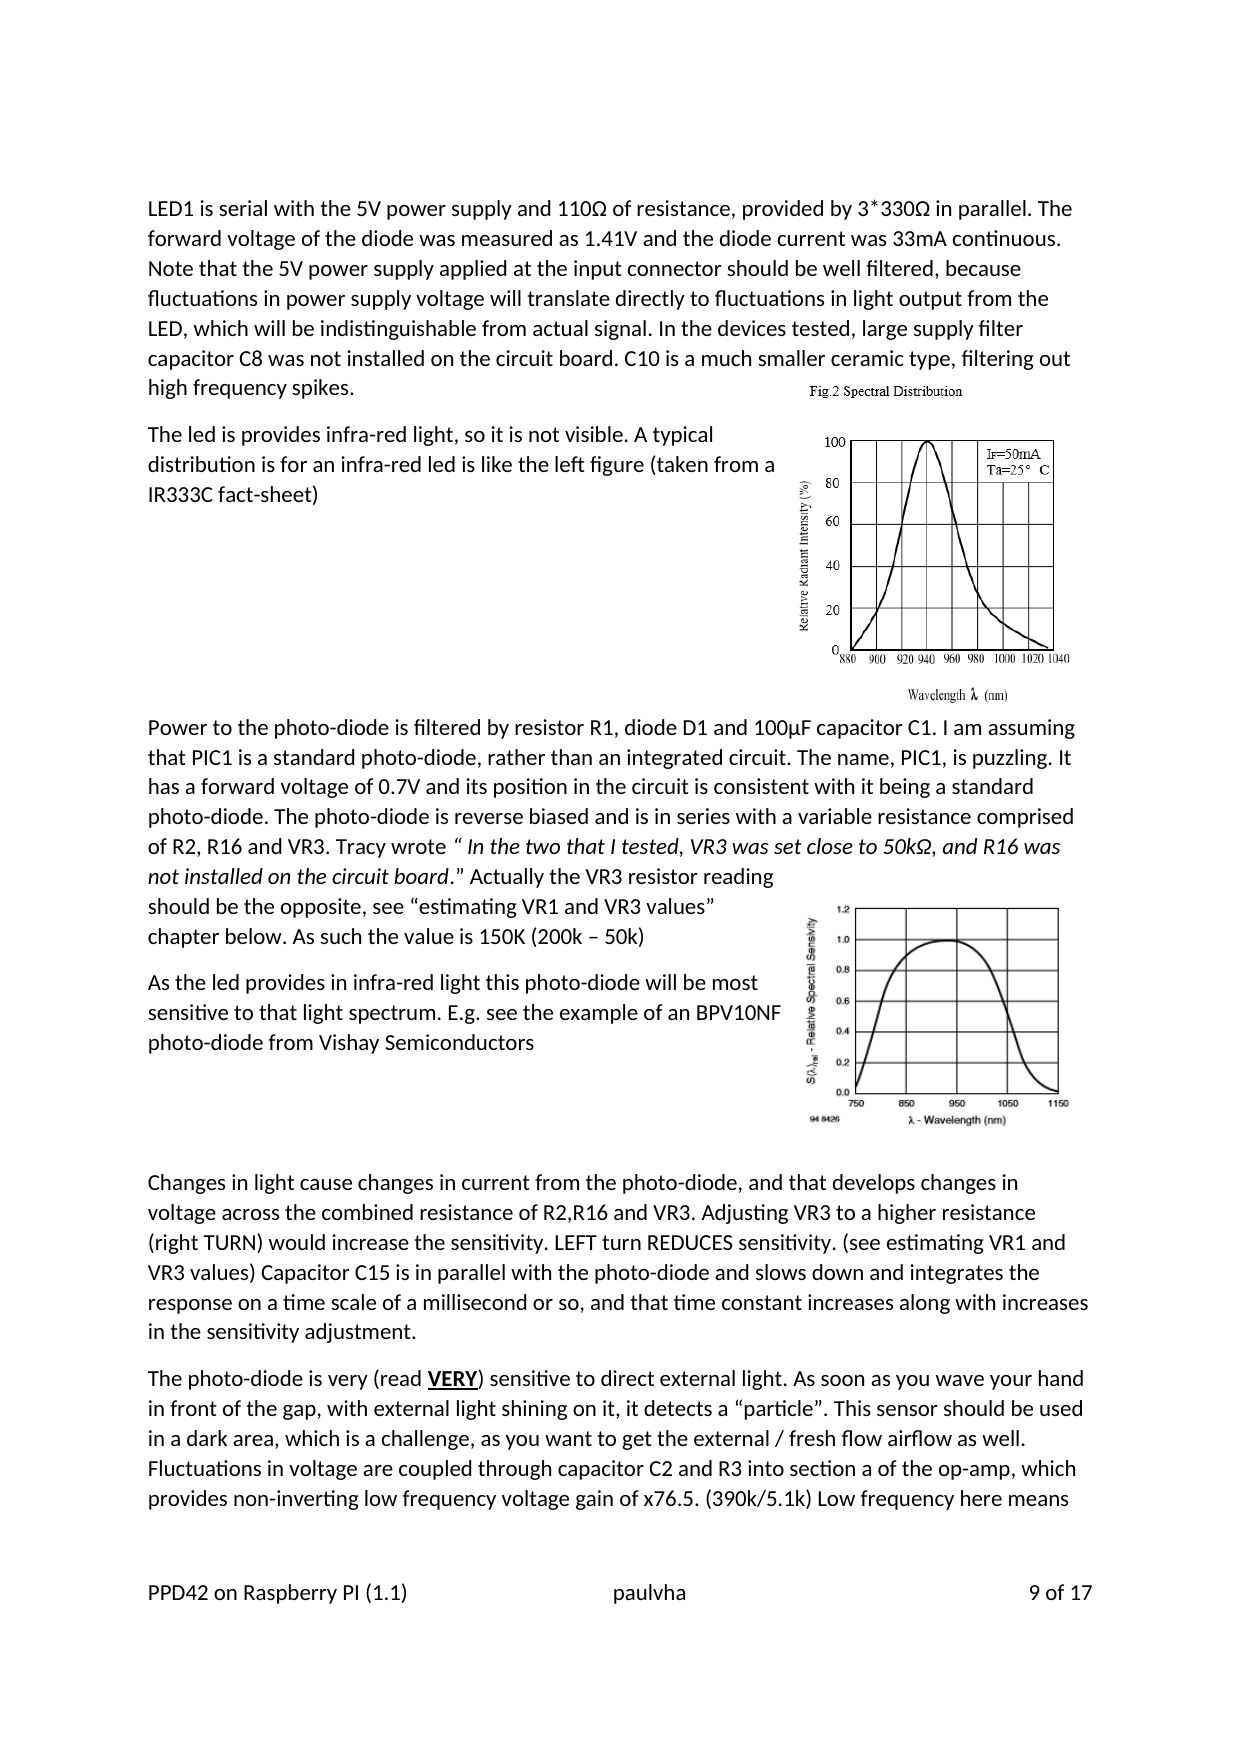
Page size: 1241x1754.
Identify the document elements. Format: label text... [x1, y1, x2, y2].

text The led is provides infra-red light, so it is not visible. A typical distribution is for an infra-red led is like the left figure (taken from a IR333C fact-sheet) [148, 420, 799, 508]
text Changes in light cause changes in current from the photo-diode, and that develops changes in voltage across the combined resistance of R2,R16 and VR3. Adjusting VR3 to a higher resistance (right TURN) would increase the sensitivity. LEFT turn REDUCES sensitivity. (see estimating VR1 and VR3 values) Capacitor C15 is in parallel with the photo-diode and slows down and integrates the response on a time scale of a millisecond or so, and that time constant increases along with increases in the sensitivity adjustment. [148, 1168, 1093, 1346]
text LED1 is serial with the 5V power supply and 110Ω of resistance, provided by 3*330Ω in parallel. The forward voltage of the diode was measured as 1.41V and the diode current was 33mA continuous. Note that the 5V power supply applied at the input connector should be well filtered, because fluctuations in power supply voltage will translate directly to fluctuations in light output from the LED, which will be indistinguishable from actual signal. In the devices tested, large supply filter capacitor C8 was not installed on the circuit board. C10 is a much smaller ceramic type, filtering out high frequency spikes. [148, 194, 1093, 402]
text The photo-diode is very (read VERY) sensitive to direct external light. As soon as you wave your hand in front of the gap, with external light shining on it, it detects a “particle”. This sensor should be used in a dark area, which is a challenge, as you want to get the external / fresh flow airflow as well. Fluctuations in voltage are coupled through capacitor C2 and R3 into section a of the op-amp, which provides non-inverting low frequency voltage gain of x76.5. (390k/5.1k) Low frequency here means [148, 1364, 1093, 1512]
picture [799, 381, 1077, 709]
text Power to the photo-diode is filtered by resistor R1, diode D1 and 100µF capacitor C1. I am assuming that PIC1 is a standard photo-diode, rather than an integrated circuit. The name, PIC1, is puzzling. It has a forward voltage of 0.7V and its position in the circuit is consistent with it being a standard photo-diode. The photo-diode is reverse biased and is in series with a variable resistance comprised of R2, R16 and VR3. Tracy wrote “ In the two that I tested, VR3 was set close to 50kΩ, and R16 was not installed on the circuit board.” Actually the VR3 resistor reading should be the opposite, see “estimating VR1 and VR3 values” chapter below. As such the value is 150K (200k – 50k) [148, 713, 1093, 950]
text As the led provides in infra-red light this photo-diode will be most sensitive to that light spectrum. E.g. see the example of an BPV10NF photo-diode from Vishay Semiconductors [148, 968, 783, 1056]
picture [783, 881, 1096, 1137]
